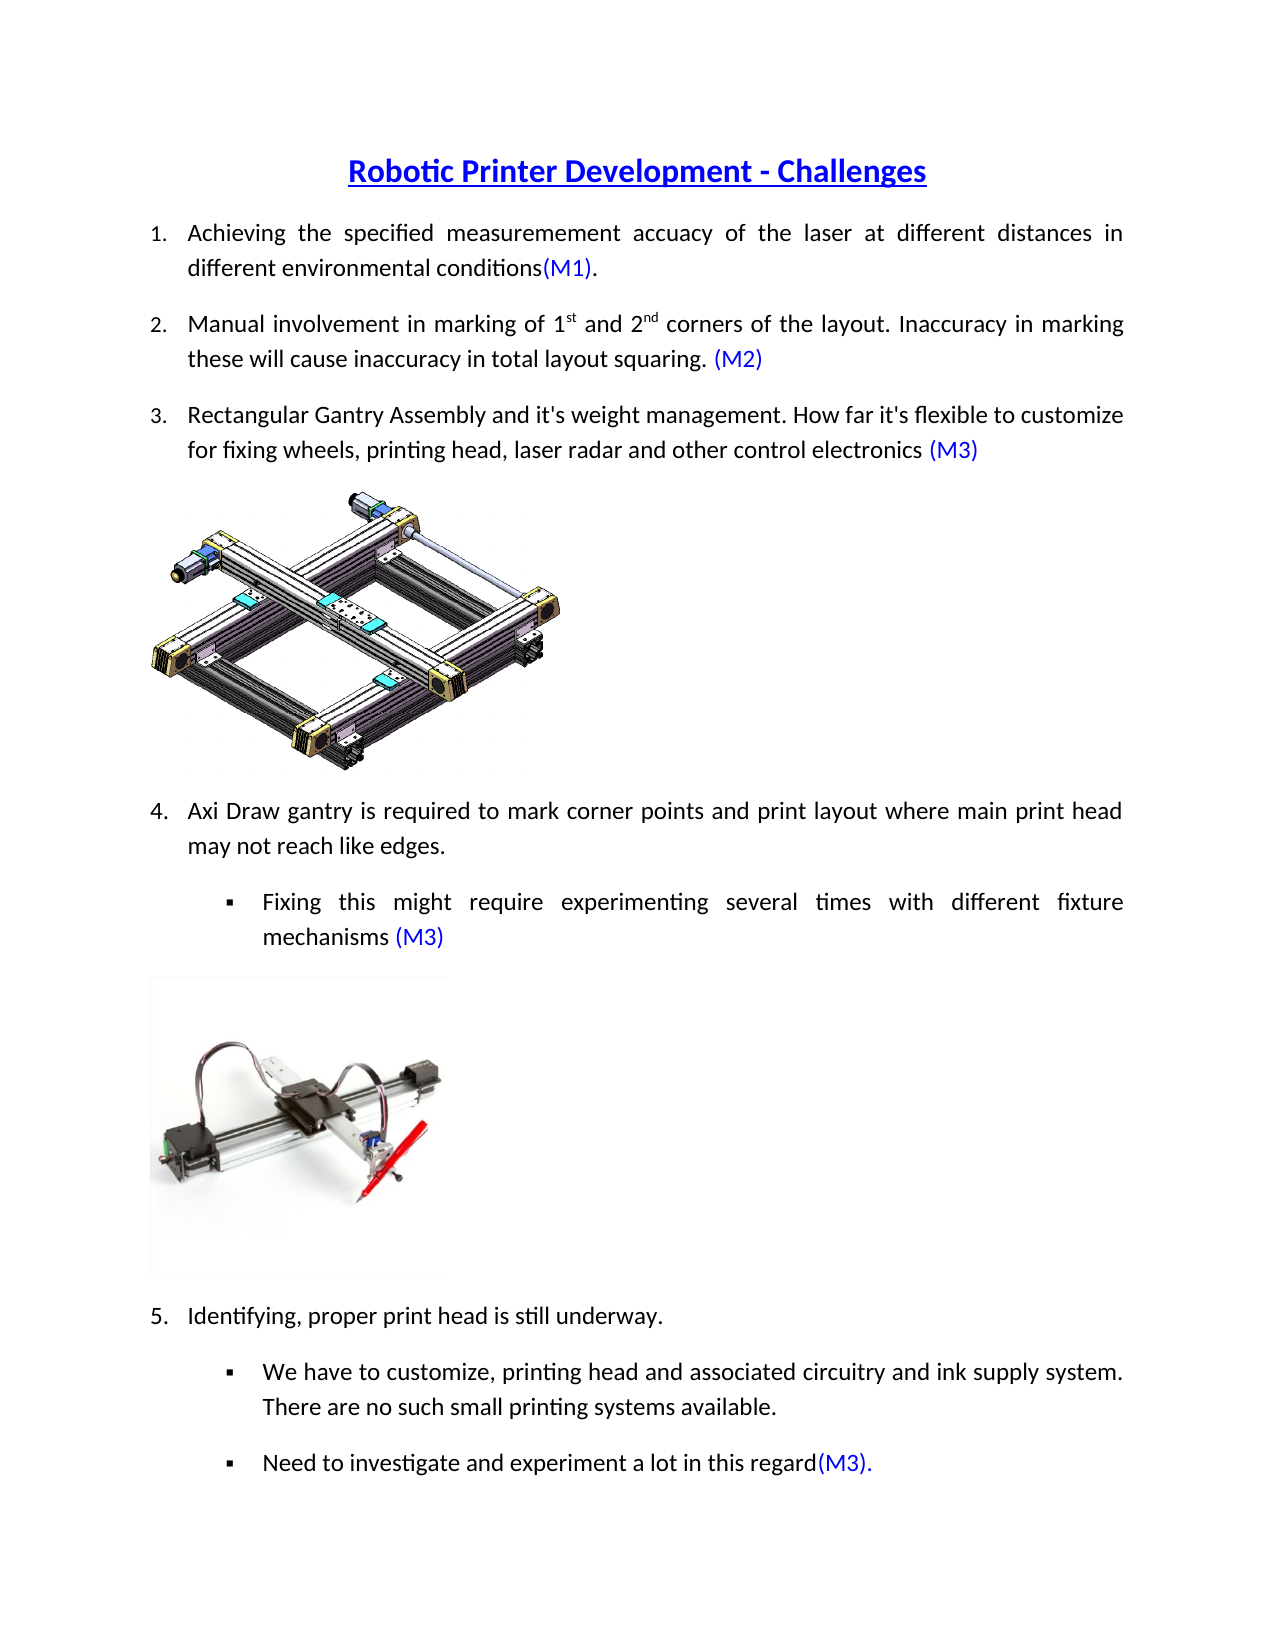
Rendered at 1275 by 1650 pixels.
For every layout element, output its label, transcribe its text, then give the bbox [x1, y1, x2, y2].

list We have to customize, printing head and associated circuitry and ink supply system. There are no such small printing systems available. [225, 1356, 1125, 1422]
list Identifying, proper print head is still underway. [150, 1300, 1125, 1331]
list Need to investigate and experiment a lot in this regard(M3). [225, 1447, 1125, 1477]
list Rectangular Gantry Assembly and it's weight management. How far it's flexible to customize for fixing wheels, printing head, laser radar and other control electronics (M3) [150, 399, 1125, 465]
list Manual involvement in marking of 1st and 2nd corners of the layout. Inaccuracy in marking these will cause inaccuracy in total layout squaring. (M2) [150, 308, 1125, 374]
list Axi Draw gantry is required to mark corner points and print layout where main print head may not reach like edges. [150, 796, 1125, 861]
list Fixing this might require experimenting several times with different fixture mechanisms (M3) [225, 886, 1125, 952]
text Robotic Printer Development - Challenges [150, 150, 1125, 191]
picture [150, 977, 448, 1276]
list Achieving the specified measuremement accuacy of the laser at different distances in different environmental conditions(M1). [150, 218, 1125, 283]
